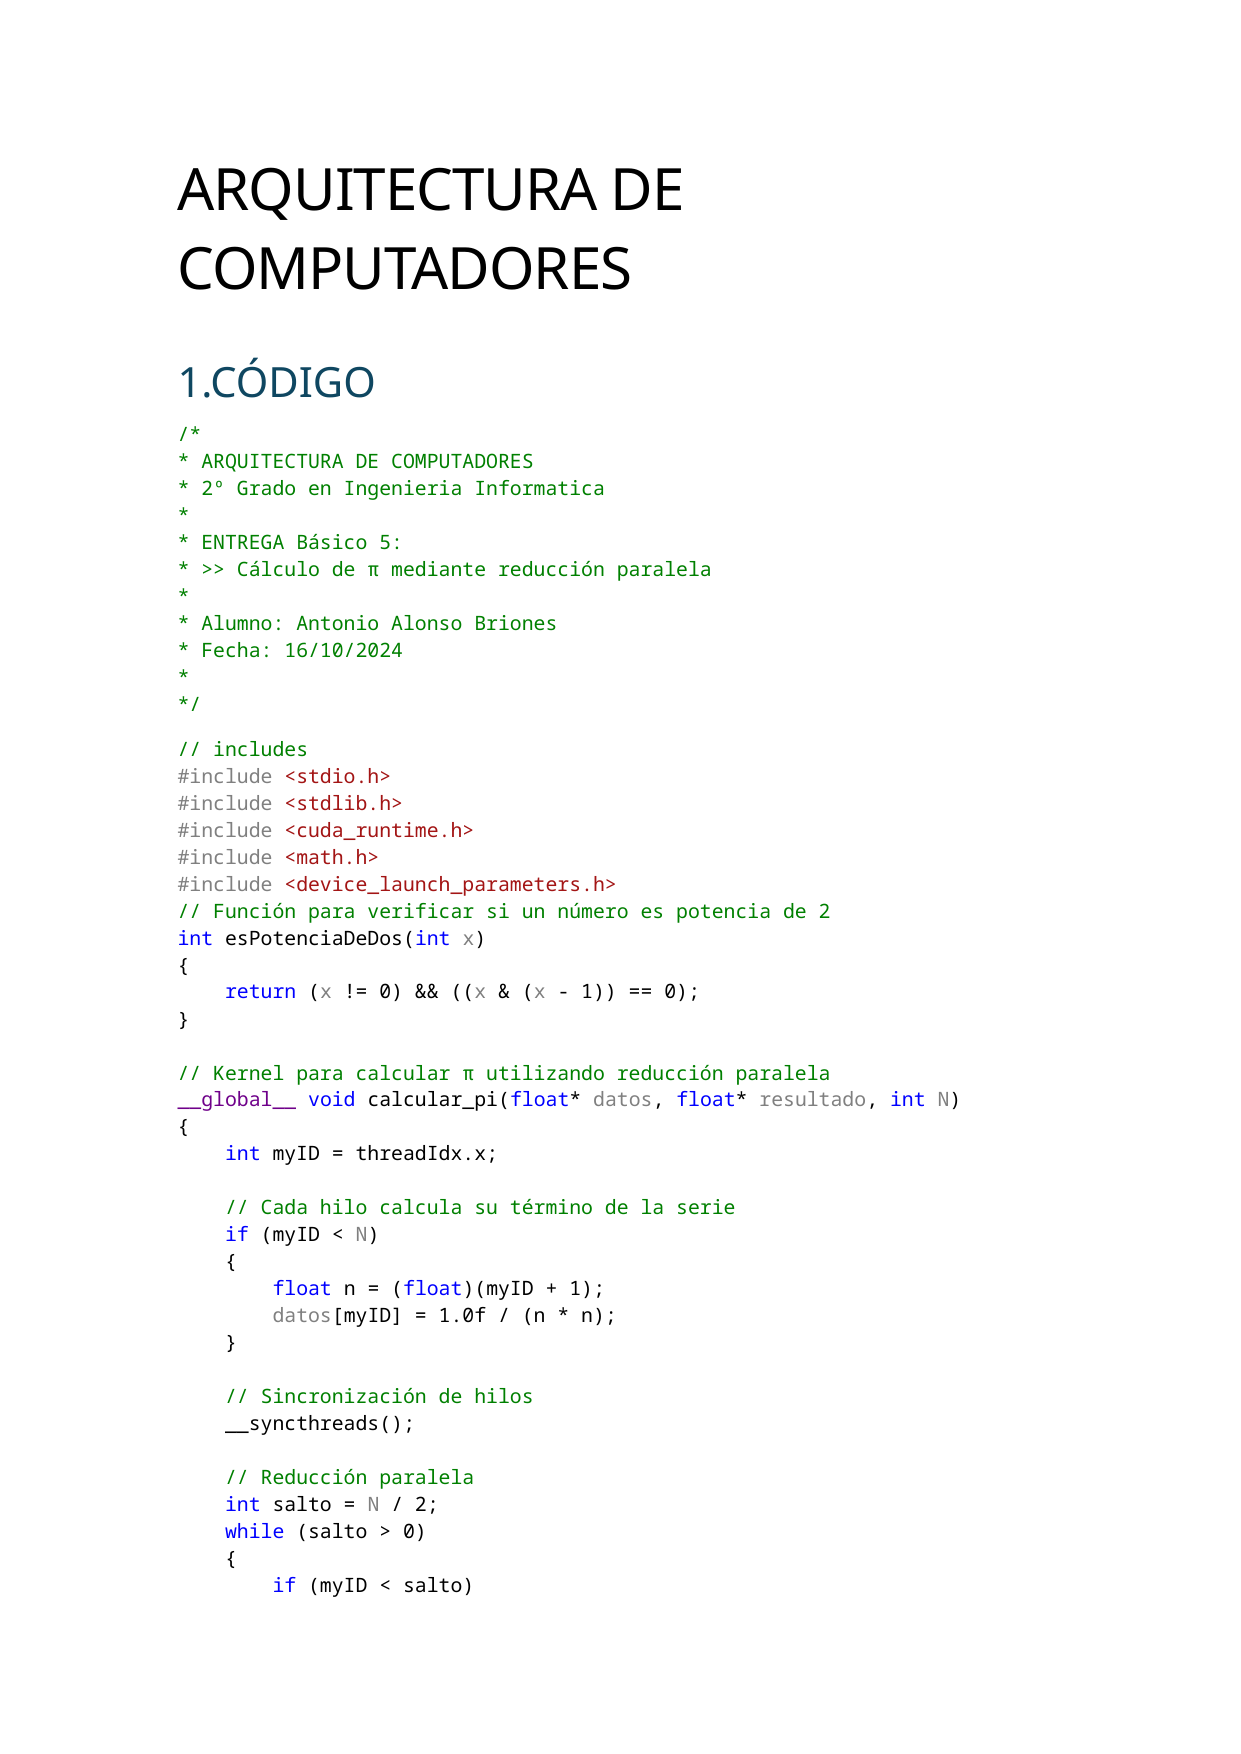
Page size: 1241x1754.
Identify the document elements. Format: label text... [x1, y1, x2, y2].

text * Fecha: 16/10/2024 [177, 636, 1063, 663]
text // Función para verificar si un número es potencia de 2 [177, 897, 1063, 924]
text while (salto > 0) [177, 1517, 1063, 1544]
text * >> Cálculo de π mediante reducción paralela [177, 555, 1063, 582]
text #include <stdlib.h> [177, 789, 1063, 816]
text int esPotenciaDeDos(int x) [177, 924, 1063, 951]
text } [177, 1328, 1063, 1356]
text #include <device_launch_parameters.h> [177, 870, 1063, 897]
text if (myID < N) [177, 1221, 1063, 1248]
text } [177, 1005, 1063, 1032]
text * Alumno: Antonio Alonso Briones [177, 609, 1063, 636]
text #include <cuda_runtime.h> [177, 816, 1063, 843]
text { [177, 1544, 1063, 1571]
text #include <stdio.h> [177, 762, 1063, 789]
text { [177, 1113, 1063, 1140]
text // Kernel para calcular π utilizando reducción paralela [177, 1059, 1063, 1086]
text * 2º Grado en Ingenieria Informatica [177, 474, 1063, 501]
text float n = (float)(myID + 1); [177, 1274, 1063, 1302]
text return (x != 0) && ((x & (x - 1)) == 0); [177, 978, 1063, 1005]
text // Sincronización de hilos [177, 1382, 1063, 1409]
text { [177, 951, 1063, 978]
text __syncthreads(); [177, 1409, 1063, 1436]
text /* [177, 420, 1063, 447]
text * ENTREGA Básico 5: [177, 528, 1063, 555]
text * [177, 663, 1063, 690]
text { [177, 1248, 1063, 1274]
text * [177, 582, 1063, 609]
text ARQUITECTURA DE COMPUTADORES [177, 148, 1063, 307]
text // includes [177, 735, 1063, 762]
text * [177, 501, 1063, 528]
text */ [177, 690, 1063, 717]
text if (myID < salto) [177, 1571, 1063, 1598]
text * ARQUITECTURA DE COMPUTADORES [177, 447, 1063, 474]
text // Cada hilo calcula su término de la serie [177, 1194, 1063, 1221]
text int myID = threadIdx.x; [177, 1140, 1063, 1167]
text __global__ void calcular_pi(float* datos, float* resultado, int N) [177, 1086, 1063, 1113]
text #include <math.h> [177, 843, 1063, 870]
subtitle 1.CÓDIGO [177, 352, 1063, 409]
text datos[myID] = 1.0f / (n * n); [177, 1302, 1063, 1328]
text int salto = N / 2; [177, 1490, 1063, 1517]
text // Reducción paralela [177, 1463, 1063, 1490]
